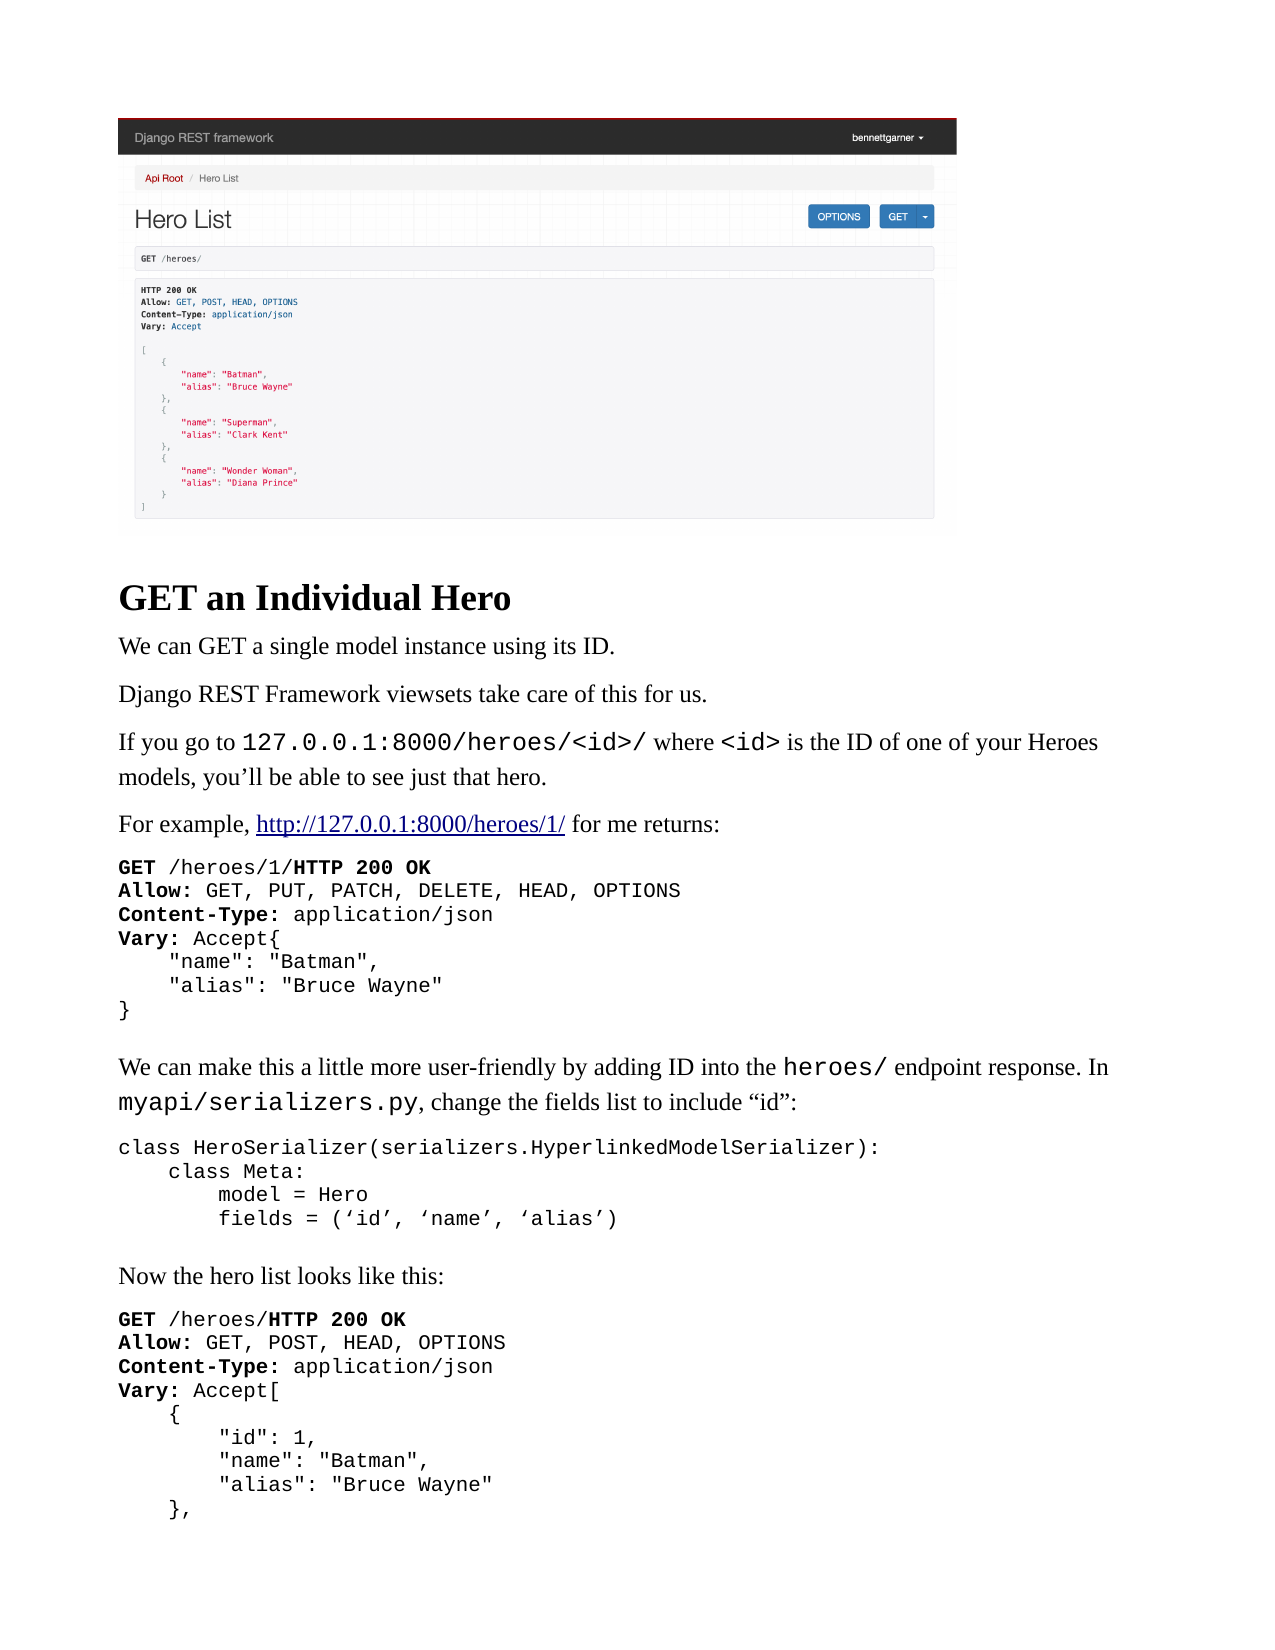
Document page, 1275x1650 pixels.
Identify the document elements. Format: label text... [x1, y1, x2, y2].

text class Meta: [118, 1161, 1157, 1184]
text We can GET a single model instance using its ID. [118, 631, 1157, 660]
text If you go to 127.0.0.1:8000/heroes/<id>/ where <id> is the ID of one of your Heroes models, you’ll be able to see just that hero. [118, 727, 1157, 790]
picture [118, 118, 957, 536]
text fields = (‘id’, ‘name’, ‘alias’) [118, 1208, 1157, 1232]
text class HeroSerializer(serializers.HyperlinkedModelSerializer): [118, 1137, 1157, 1161]
text Vary: Accept{ [118, 928, 1157, 951]
text Allow: GET, PUT, PATCH, DELETE, HEAD, OPTIONS [118, 881, 1157, 904]
text }, [118, 1498, 1157, 1521]
text { [118, 1403, 1157, 1427]
text GET /heroes/HTTP 200 OK [118, 1309, 1157, 1332]
text Django REST Framework viewsets take care of this for us. [118, 679, 1157, 708]
text Content-Type: application/json [118, 904, 1157, 928]
text GET /heroes/1/HTTP 200 OK [118, 857, 1157, 881]
text Now the hero list looks like this: [118, 1261, 1157, 1290]
text "alias": "Bruce Wayne" [118, 1474, 1157, 1498]
text "id": 1, [118, 1427, 1157, 1451]
text "alias": "Bruce Wayne" [118, 975, 1157, 999]
text Vary: Accept[ [118, 1379, 1157, 1403]
text "name": "Batman", [118, 1451, 1157, 1474]
text We can make this a little more user-friendly by adding ID into the heroes/ endpoint response. In myapi/serializers.py, change the fields list to include “id”: [118, 1052, 1157, 1118]
text model = Hero [118, 1184, 1157, 1208]
text Content-Type: application/json [118, 1356, 1157, 1379]
text "name": "Batman", [118, 951, 1157, 975]
text Allow: GET, POST, HEAD, OPTIONS [118, 1332, 1157, 1356]
subtitle GET an Individual Hero [118, 576, 1157, 619]
text For example, http://127.0.0.1:8000/heroes/1/ for me returns: [118, 809, 1157, 838]
text } [118, 999, 1157, 1022]
